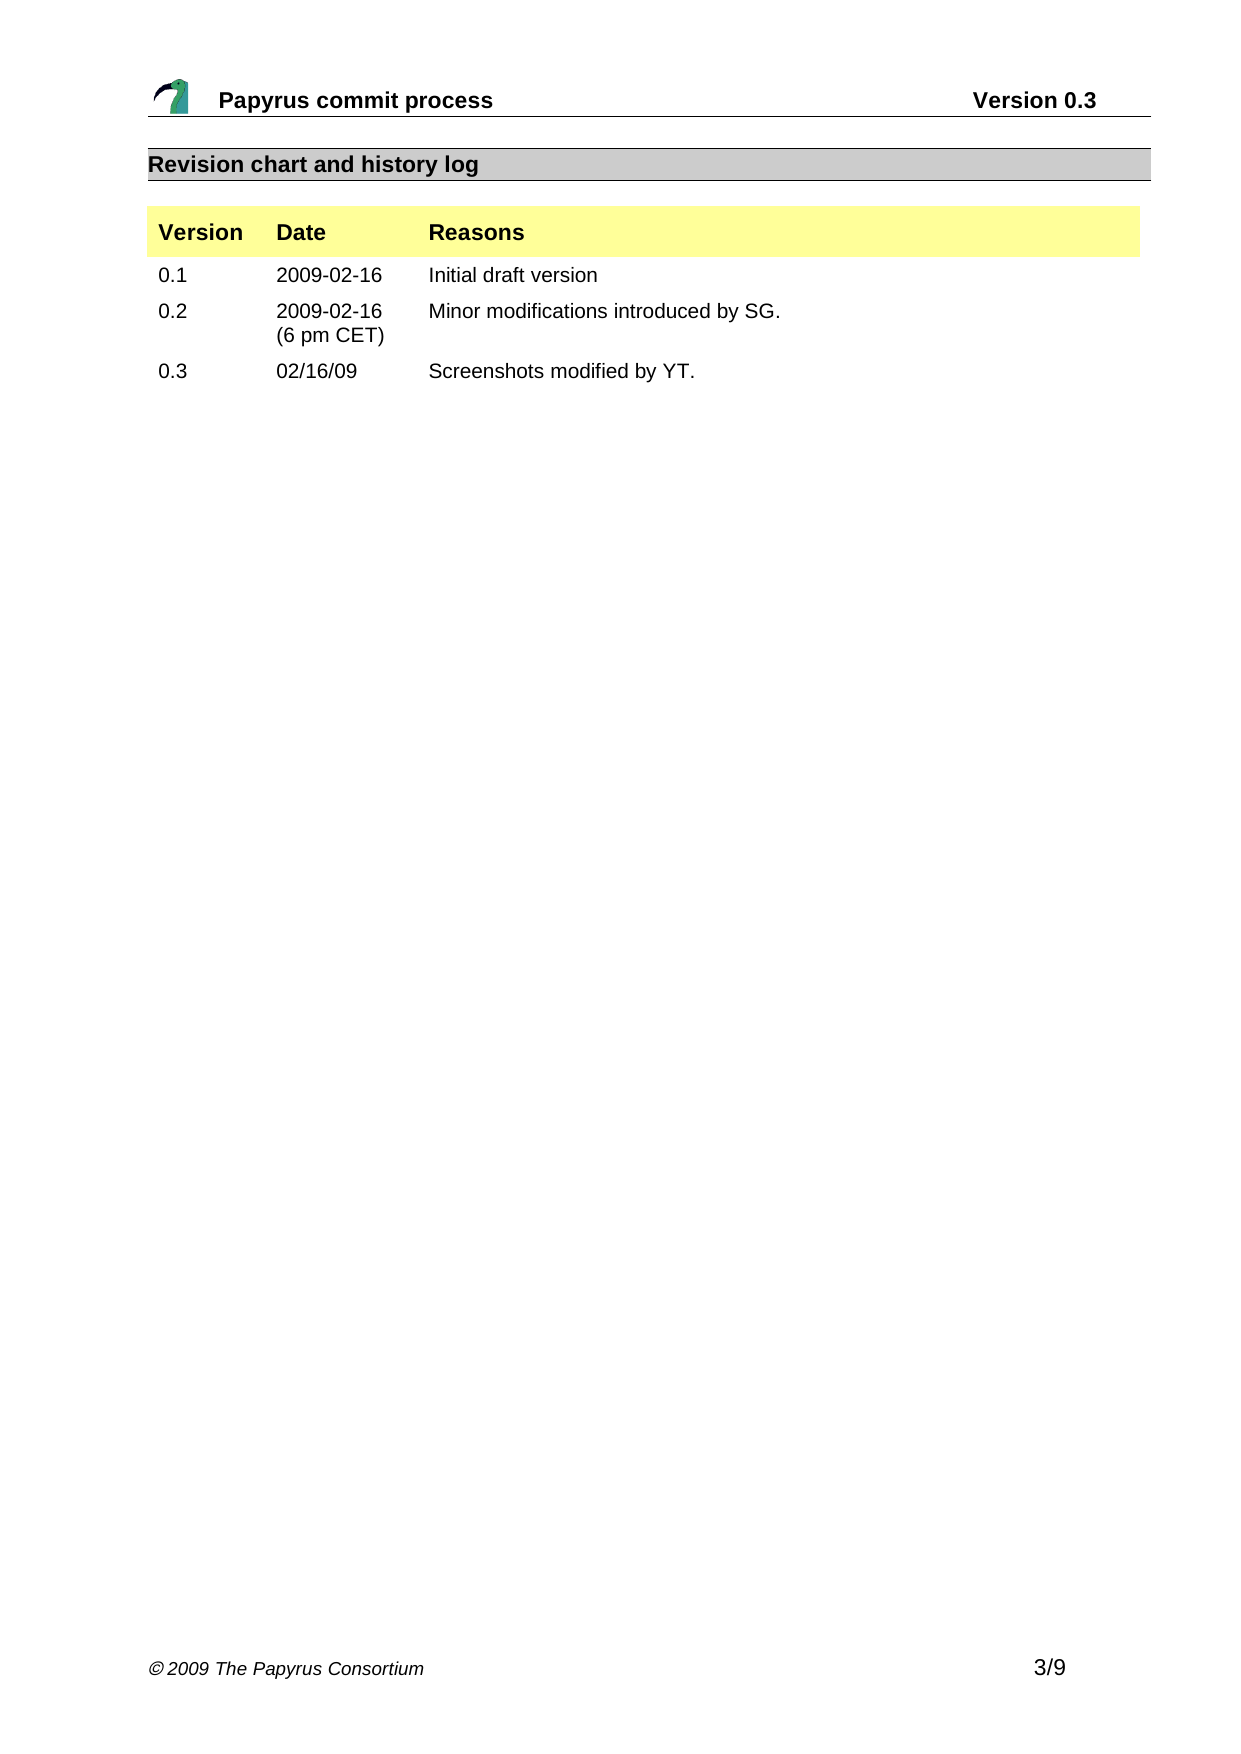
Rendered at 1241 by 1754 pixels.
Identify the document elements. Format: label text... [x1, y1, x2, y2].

table_cell [147, 425, 265, 460]
table_cell [417, 389, 1140, 424]
table_cell 0.3 [147, 353, 265, 388]
table_header Version [147, 206, 265, 257]
table_cell 16/02/09 [265, 353, 417, 388]
table_header Date [265, 206, 417, 257]
table_header Reasons [417, 206, 1140, 257]
table_cell Initial draft version [417, 257, 1140, 293]
subtitle Revision chart and history log [148, 149, 1151, 180]
table_cell 0.2 [147, 293, 265, 353]
table_cell Minor modifications introduced by SG. [417, 293, 1140, 353]
picture [153, 79, 189, 114]
table_cell Screenshots modified by YT. [417, 353, 1140, 388]
table_cell [265, 389, 417, 424]
table_cell [147, 389, 265, 424]
table_cell 0.1 [147, 257, 265, 293]
table_cell [265, 425, 417, 460]
table_cell [417, 425, 1140, 460]
table_cell 2009-02-16 (6 pm CET) [265, 293, 417, 353]
table_cell 2009-02-16 [265, 257, 417, 293]
